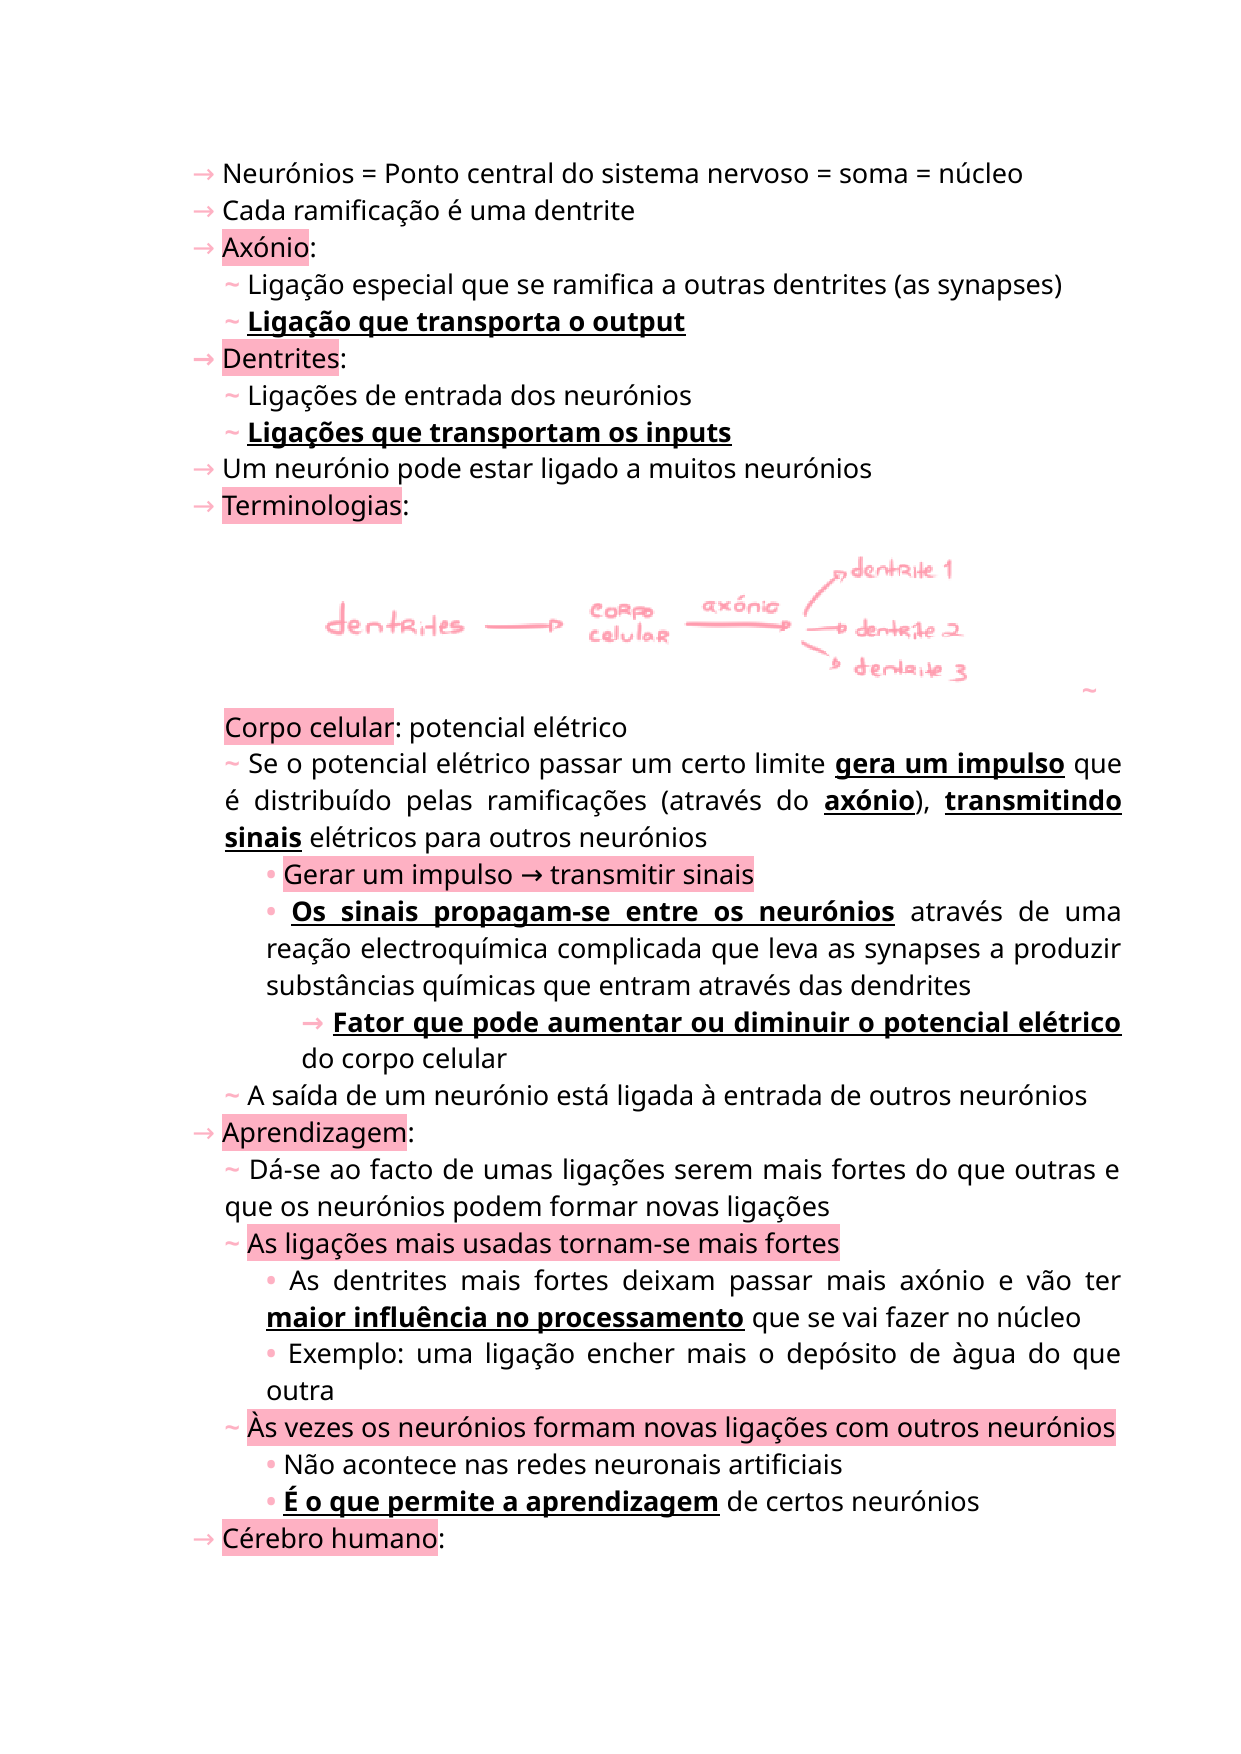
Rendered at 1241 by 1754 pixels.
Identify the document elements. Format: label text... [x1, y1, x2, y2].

text • As dentrites mais fortes deixam passar mais axónio e vão ter maior influência no processamento que se vai fazer no núcleo [266, 1261, 1122, 1335]
text ~ Dá-se ao facto de umas ligações serem mais fortes do que outras e que os neurónios podem formar novas ligações [224, 1151, 1122, 1224]
text ~ As ligações mais usadas tornam-se mais fortes [224, 1224, 1122, 1261]
text → Cérebro humano: [192, 1519, 1122, 1556]
text → Axónio: [192, 229, 1122, 266]
text ~ Ligações que transportam os inputs [224, 413, 1122, 450]
picture [317, 539, 976, 708]
text ~ Corpo celular: potencial elétrico [224, 671, 1122, 745]
text ~ Ligação especial que se ramifica a outras dentrites (as synapses) [224, 266, 1122, 302]
text • É o que permite a aprendizagem de certos neurónios [266, 1482, 1122, 1519]
text → Terminologias: [192, 487, 1122, 524]
text ~ A saída de um neurónio está ligada à entrada de outros neurónios [224, 1077, 1122, 1114]
text ~ Ligação que transporta o output [224, 302, 1122, 339]
text • Exemplo: uma ligação encher mais o depósito de àgua do que outra [266, 1335, 1122, 1409]
text • Os sinais propagam-se entre os neurónios através de uma reação electroquímica complicada que leva as synapses a produzir substâncias químicas que entram através das dendrites [266, 892, 1122, 1003]
text → Um neurónio pode estar ligado a muitos neurónios [192, 450, 1122, 487]
text ~ Às vezes os neurónios formam novas ligações com outros neurónios [224, 1409, 1122, 1446]
text ~ Se o potencial elétrico passar um certo limite gera um impulso que é distribuído pelas ramificações (através do axónio), transmitindo sinais elétricos para outros neurónios [224, 745, 1122, 856]
text → Dentrites: [192, 339, 1122, 376]
text → Cada ramificação é uma dentrite [192, 192, 1122, 229]
text ~ Ligações de entrada dos neurónios [224, 376, 1122, 413]
text • Não acontece nas redes neuronais artificiais [266, 1446, 1122, 1482]
text • Gerar um impulso → transmitir sinais [266, 856, 1122, 892]
text → Neurónios = Ponto central do sistema nervoso = soma = núcleo [192, 155, 1122, 192]
text → Fator que pode aumentar ou diminuir o potencial elétrico do corpo celular [301, 1003, 1122, 1077]
text → Aprendizagem: [192, 1114, 1122, 1151]
